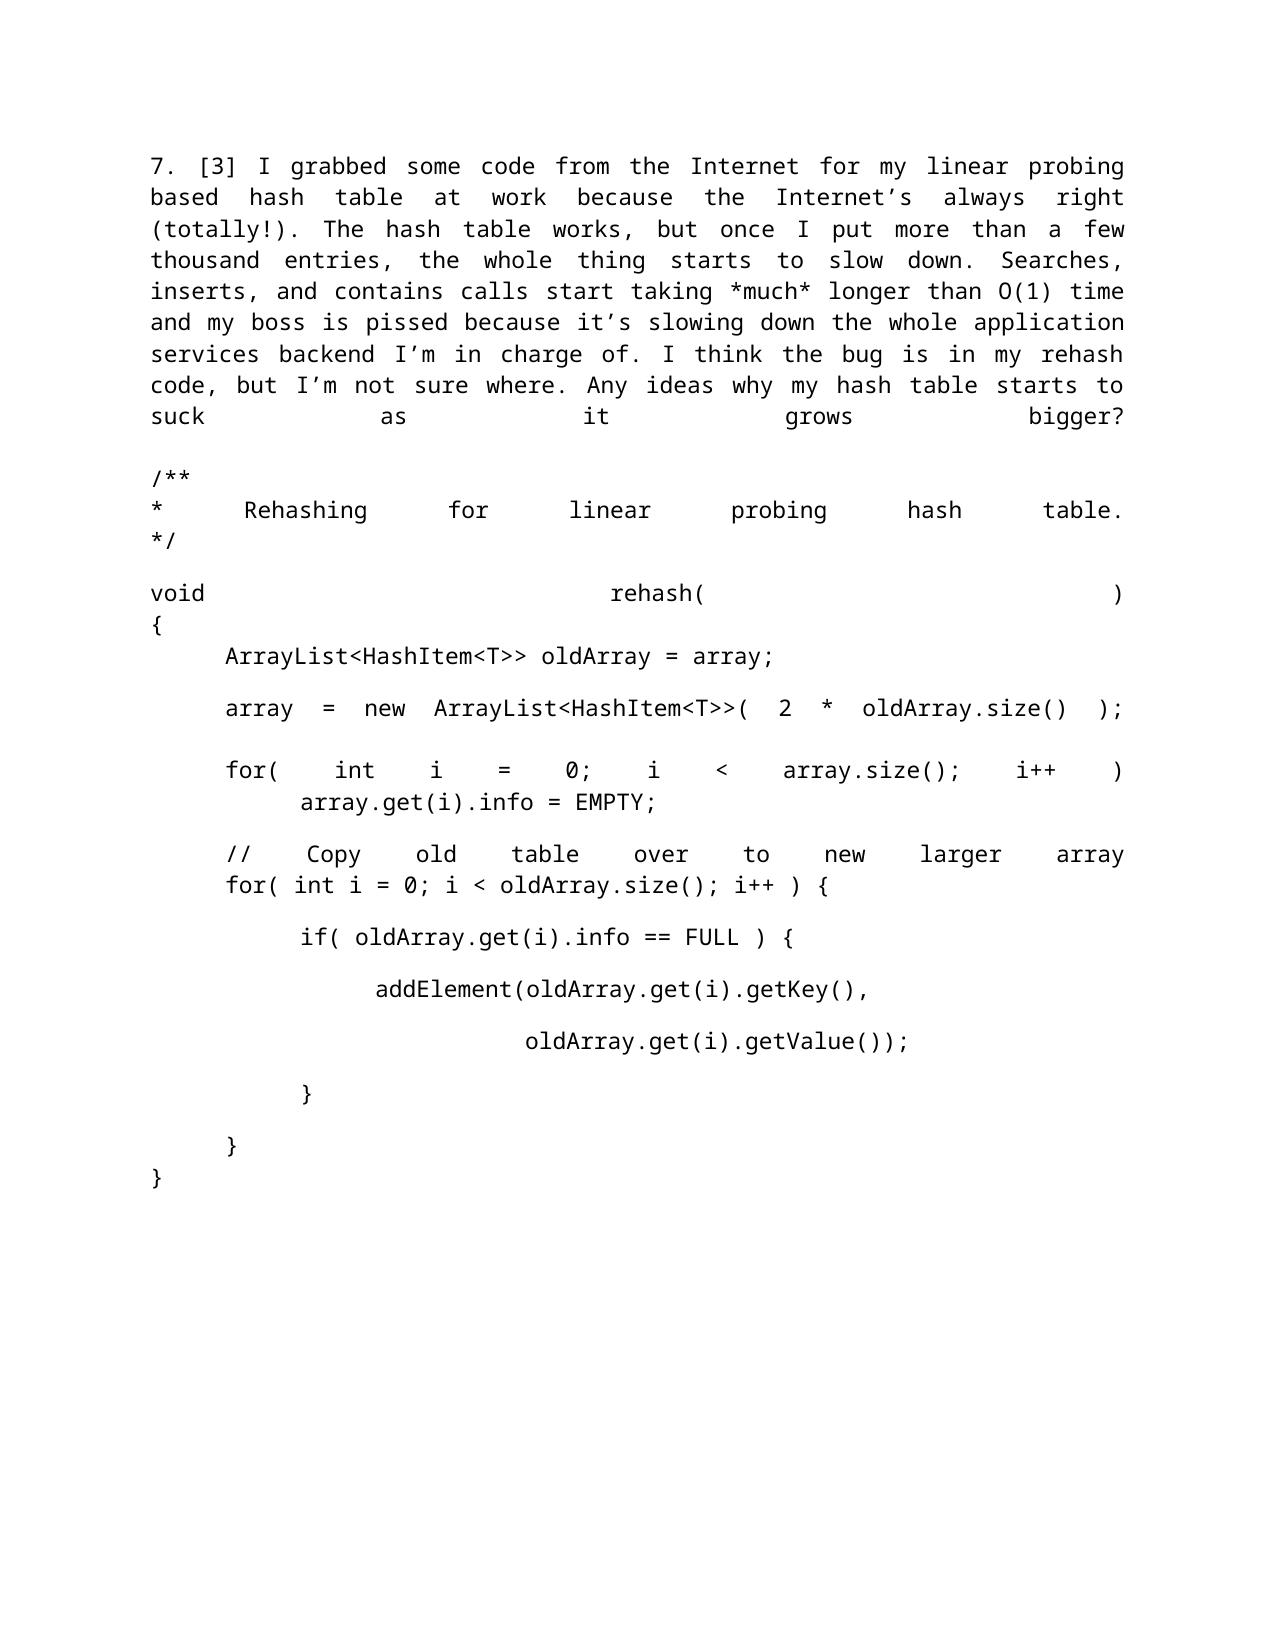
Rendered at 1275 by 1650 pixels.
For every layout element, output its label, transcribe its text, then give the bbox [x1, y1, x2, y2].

text // Copy old table over to new larger array for( int i = 0; i < oldArray.size(); i++ ) { [150, 837, 1125, 900]
text array = new ArrayList<HashItem<T>>( 2 * oldArray.size() ); for( int i = 0; i < array.size(); i++ ) array.get(i).info = EMPTY; [150, 692, 1125, 817]
text oldArray.get(i).getValue()); [150, 1025, 1125, 1056]
text if( oldArray.get(i).info == FULL ) { [150, 921, 1125, 952]
text } [150, 1077, 1125, 1108]
text void rehash( ) { ArrayList<HashItem<T>> oldArray = array; [150, 577, 1125, 671]
text 7. [3] I grabbed some code from the Internet for my linear probing based hash table at work because the Internet’s always right (totally!). The hash table works, but once I put more than a few thousand entries, the whole thing starts to slow down. Searches, inserts, and contains calls start taking *much* longer than O(1) time and my boss is pissed because it’s slowing down the whole application services backend I’m in charge of. I think the bug is in my rehash code, but I’m not sure where. Any ideas why my hash table starts to suck as it grows bigger? /** * Rehashing for linear probing hash table. */ [150, 150, 1125, 556]
text } } [150, 1129, 1125, 1192]
text addElement(oldArray.get(i).getKey(), [150, 973, 1125, 1004]
